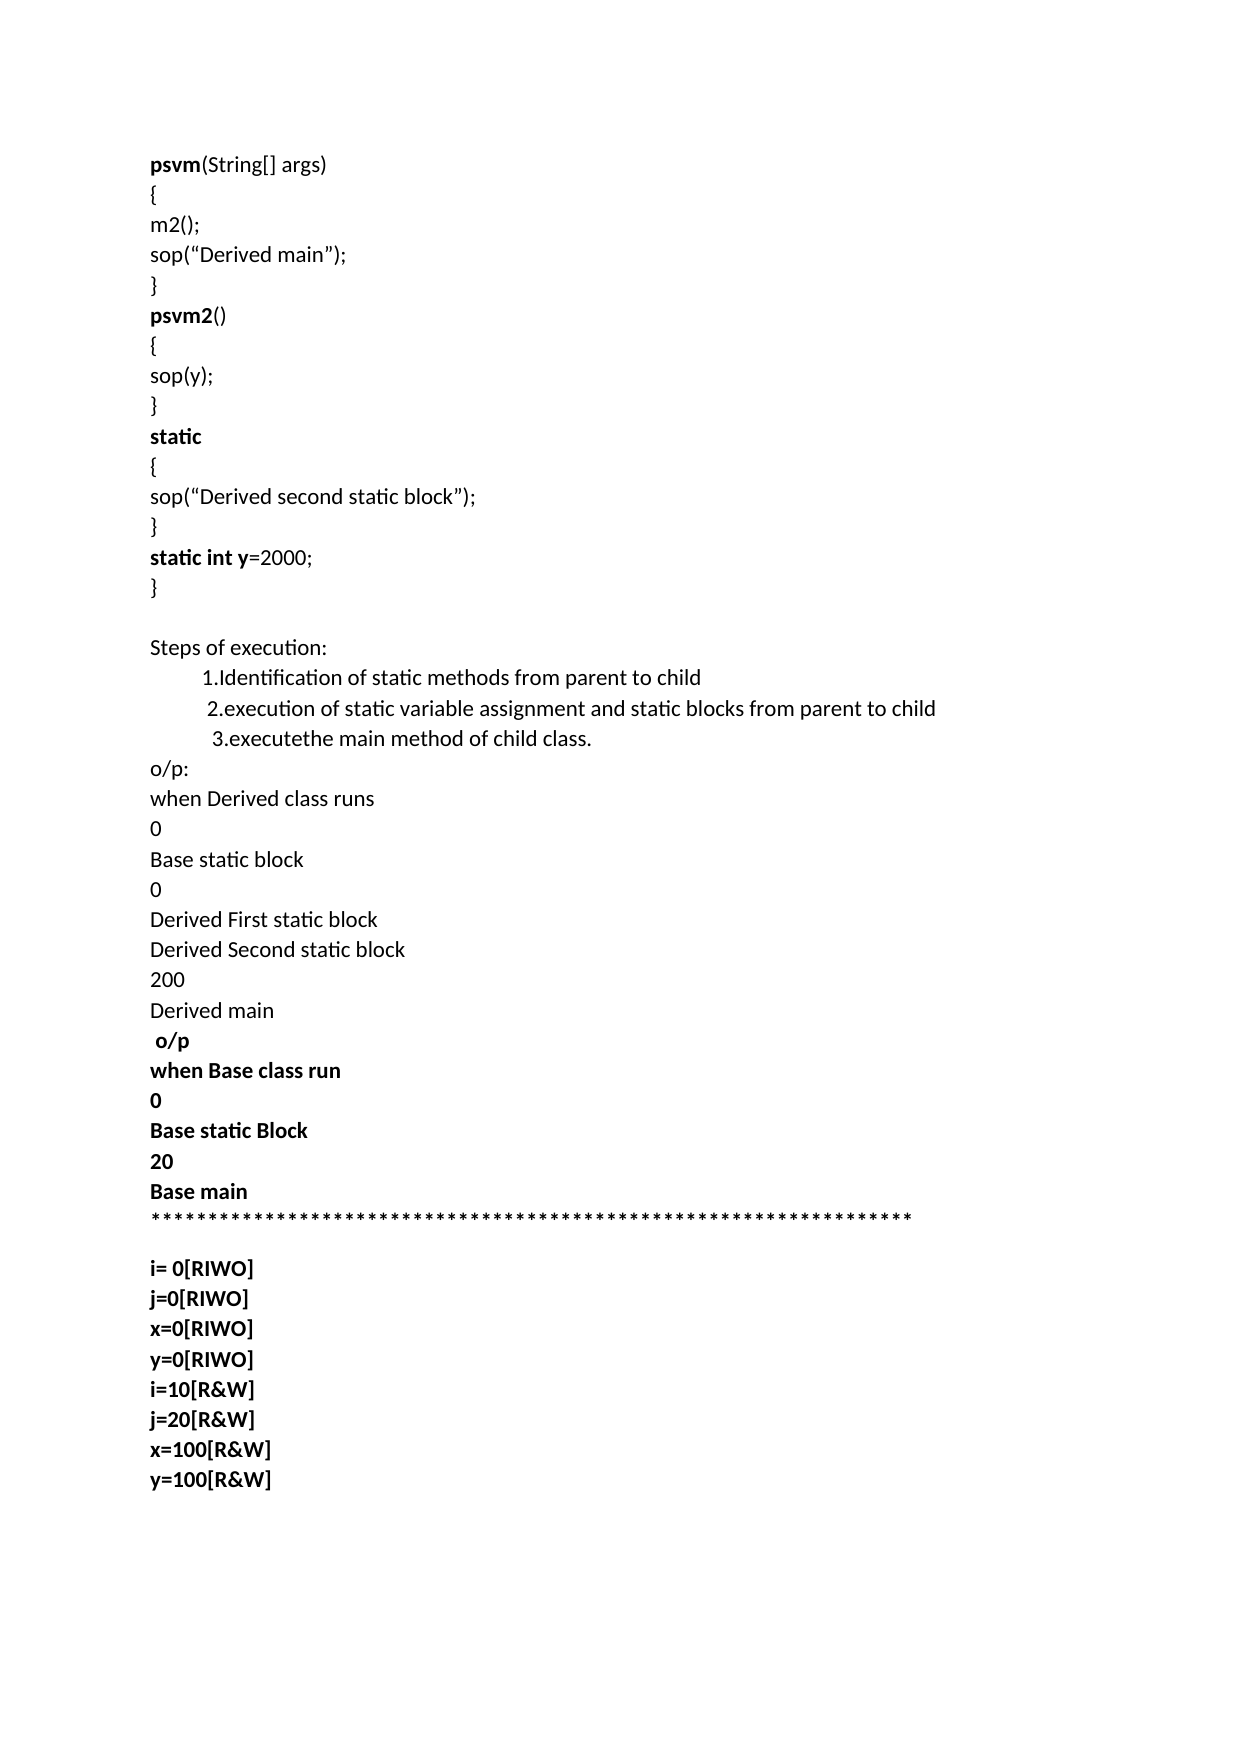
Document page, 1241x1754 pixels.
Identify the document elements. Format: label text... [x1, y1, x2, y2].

text psvm(String[] args) { m2(); sop(“Derived main”); } psvm2() { sop(y); } static { sop(“Derived second static block”); } static int y=2000; } Steps of execution: 1.Identification of static methods from parent to child 2.execution of static variable assignment and static blocks from parent to child 3.executethe main method of child class. o/p: when Derived class runs 0 Base static block 0 Derived First static block Derived Second static block 200 Derived main o/p when Base class run 0 Base static Block 20 Base main ******************************************************************* [150, 150, 1090, 1235]
text i= 0[RIWO] j=0[RIWO] x=0[RIWO] y=0[RIWO] i=10[R&W] j=20[R&W] x=100[R&W] y=100[R&W] [150, 1254, 1090, 1494]
